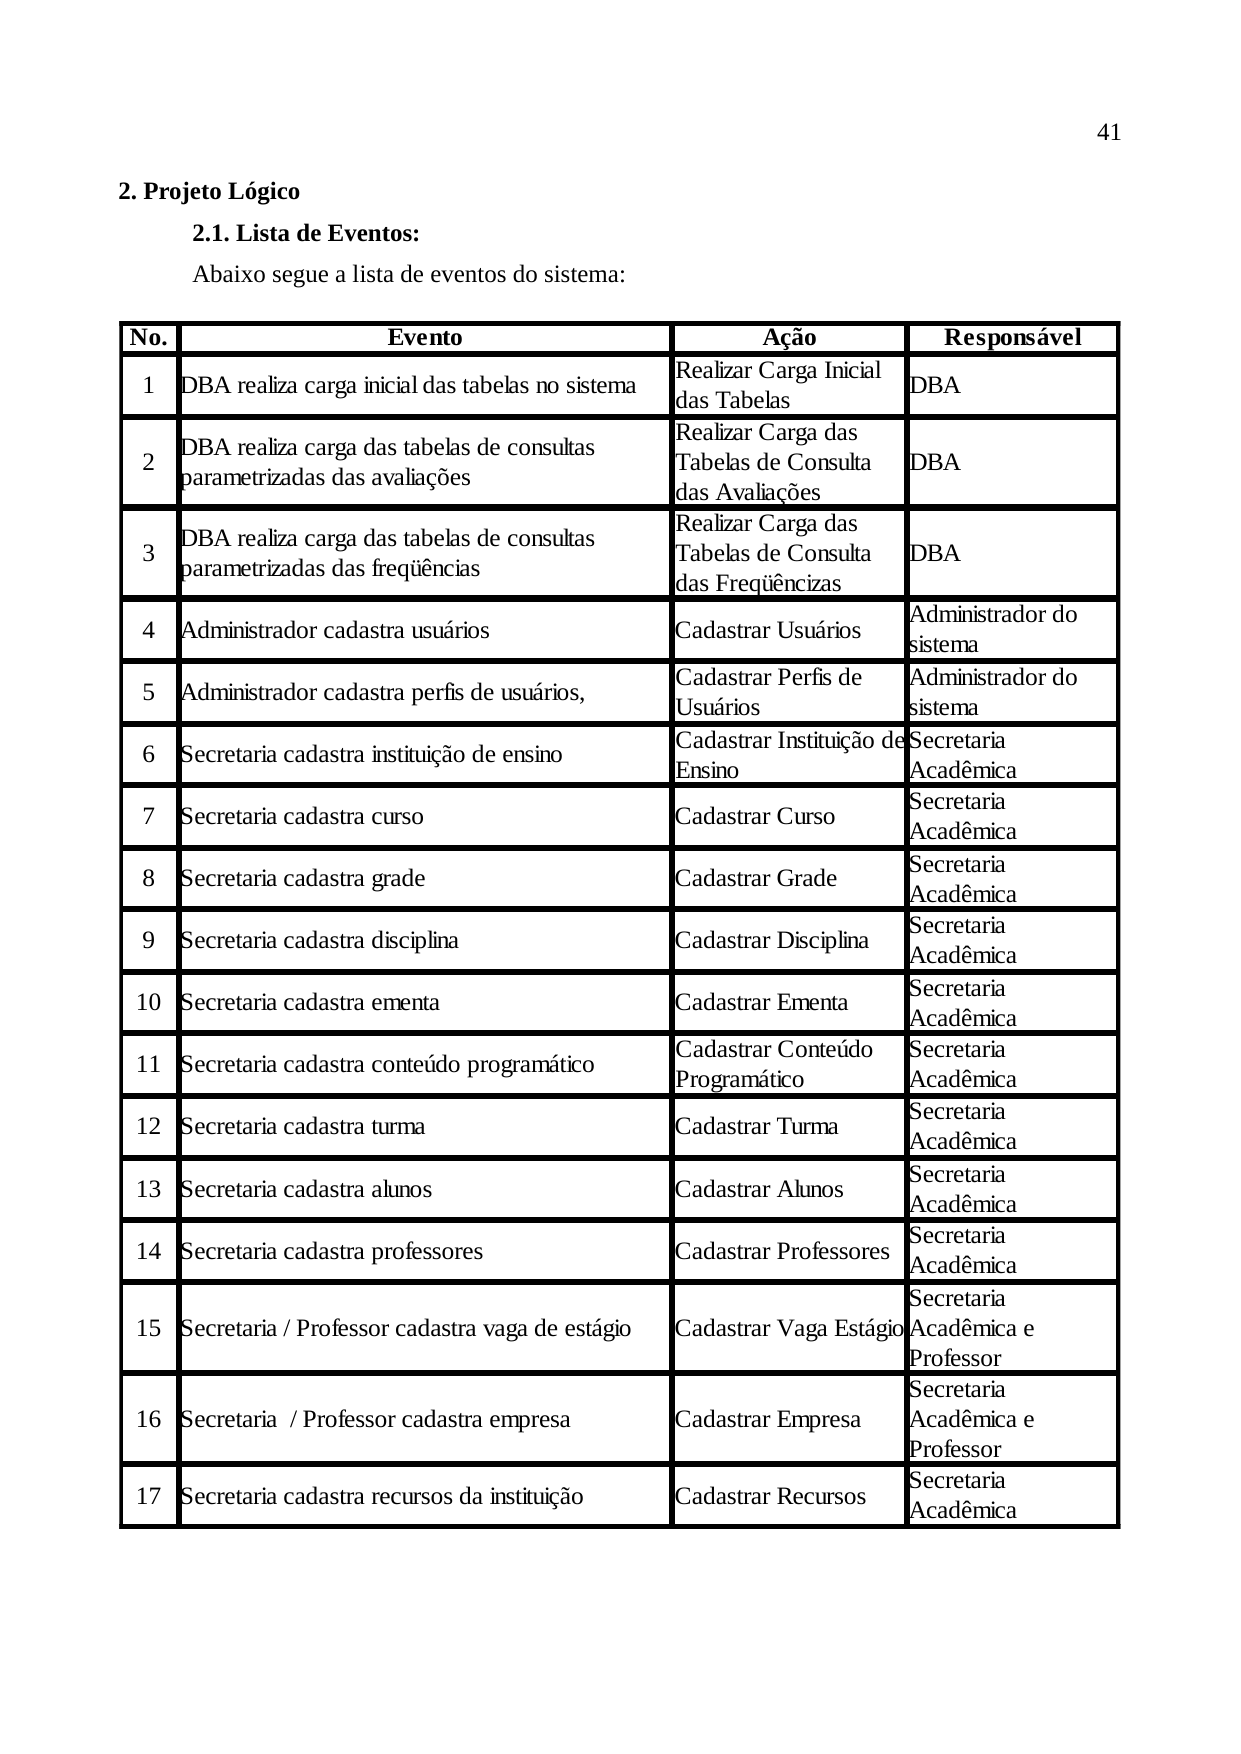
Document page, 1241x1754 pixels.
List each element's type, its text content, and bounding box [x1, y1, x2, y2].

text 2. Projeto Lógico [118, 177, 1122, 205]
text Abaixo segue a lista de eventos do sistema: [118, 260, 1122, 288]
text 2.1. Lista de Eventos: [118, 219, 1122, 246]
